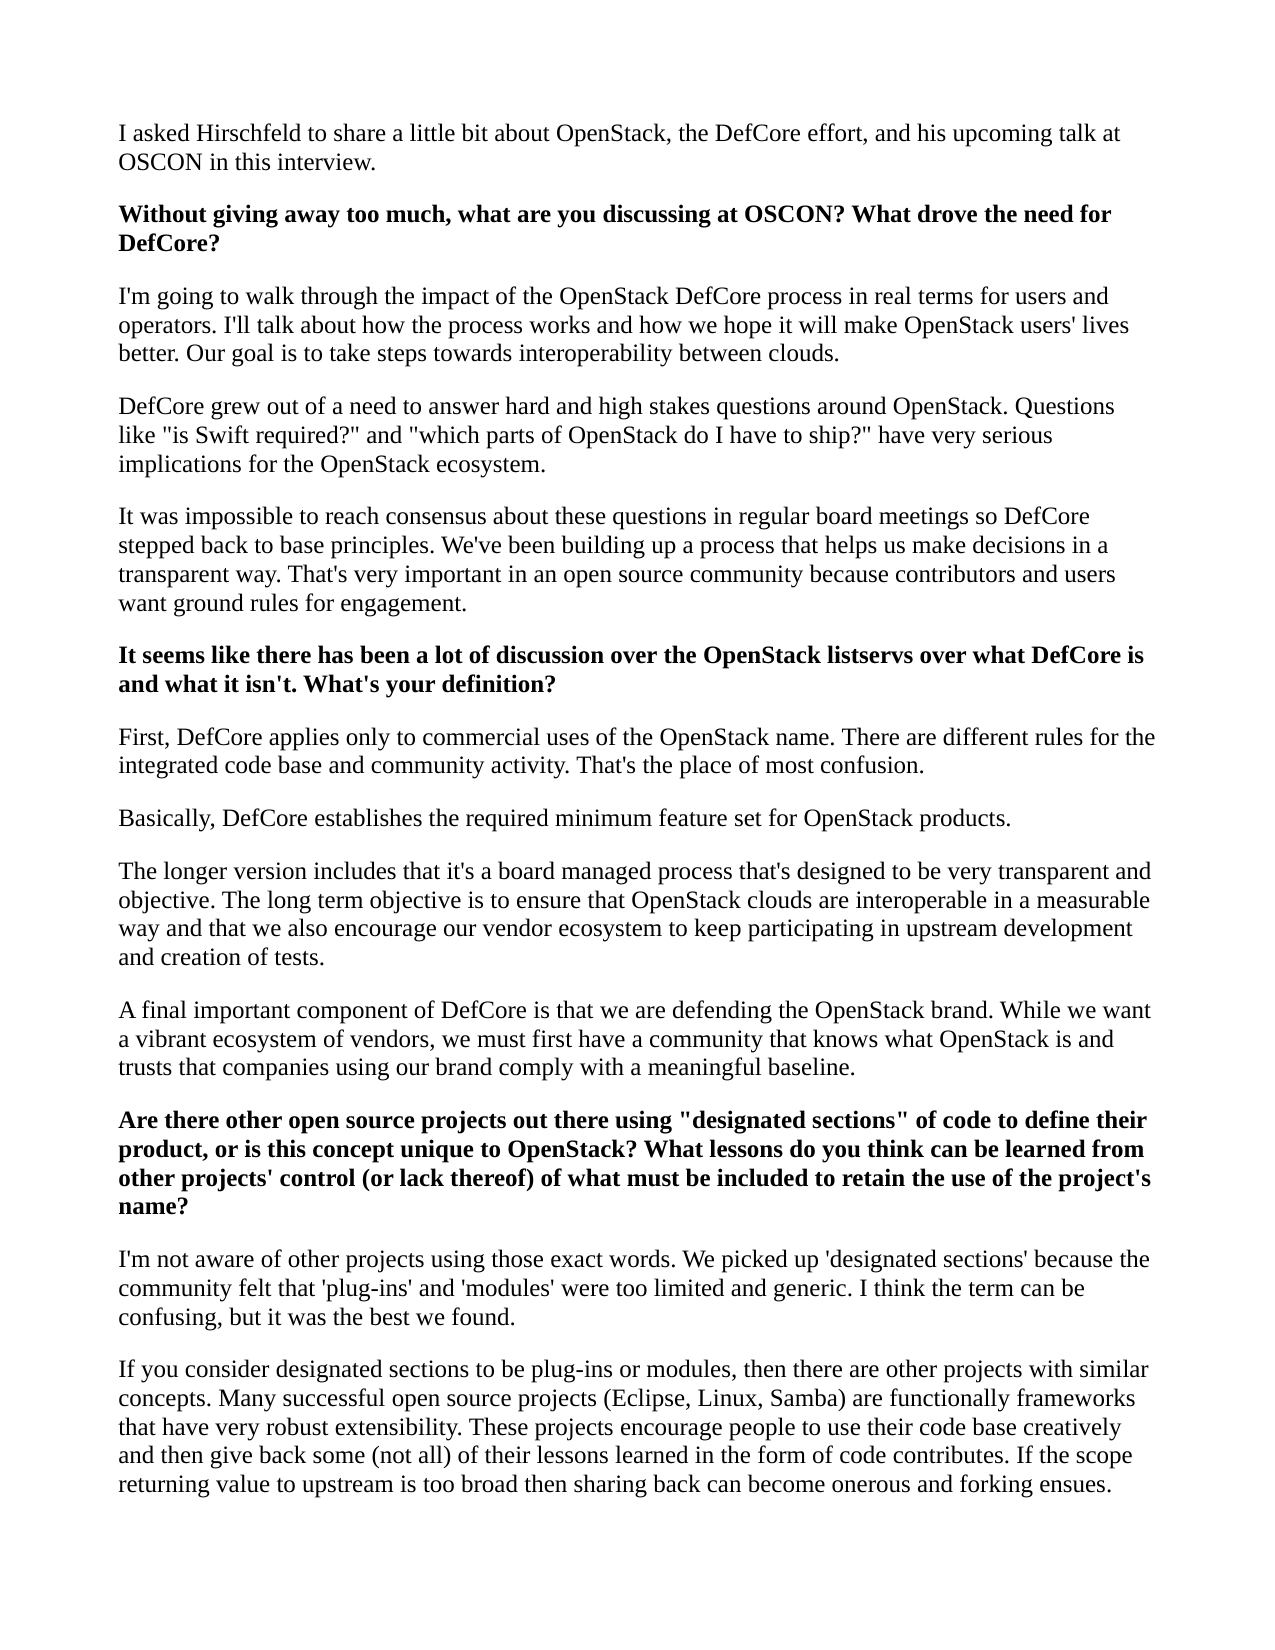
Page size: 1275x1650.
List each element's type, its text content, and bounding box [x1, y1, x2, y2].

text If you consider designated sections to be plug-ins or modules, then there are other projects with similar concepts. Many successful open source projects (Eclipse, Linux, Samba) are functionally frameworks that have very robust extensibility. These projects encourage people to use their code base creatively and then give back some (not all) of their lessons learned in the form of code contributes. If the scope returning value to upstream is too broad then sharing back can become onerous and forking ensues. [118, 1354, 1157, 1498]
text Are there other open source projects out there using "designated sections" of code to define their product, or is this concept unique to OpenStack? What lessons do you think can be learned from other projects' control (or lack thereof) of what must be included to retain the use of the project's name? [118, 1105, 1157, 1220]
text DefCore grew out of a need to answer hard and high stakes questions around OpenStack. Questions like "is Swift required?" and "which parts of OpenStack do I have to ship?" have very serious implications for the OpenStack ecosystem. [118, 391, 1157, 477]
text It seems like there has been a lot of discussion over the OpenStack listservs over what DefCore is and what it isn't. What's your definition? [118, 640, 1157, 698]
text I asked Hirschfeld to share a little bit about OpenStack, the DefCore effort, and his upcoming talk at OSCON in this interview. [118, 118, 1157, 176]
text I'm going to walk through the impact of the OpenStack DefCore process in real terms for users and operators. I'll talk about how the process works and how we hope it will make OpenStack users' lives better. Our goal is to take steps towards interoperability between clouds. [118, 281, 1157, 367]
text I'm not aware of other projects using those exact words. We picked up 'designated sections' because the community felt that 'plug-ins' and 'modules' were too limited and generic. I think the term can be confusing, but it was the best we found. [118, 1244, 1157, 1330]
text Without giving away too much, what are you discussing at OSCON? What drove the need for DefCore? [118, 199, 1157, 257]
text First, DefCore applies only to commercial uses of the OpenStack name. There are different rules for the integrated code base and community activity. That's the place of most confusion. [118, 722, 1157, 779]
text The longer version includes that it's a board managed process that's designed to be very transparent and objective. The long term objective is to ensure that OpenStack clouds are interoperable in a measurable way and that we also encourage our vendor ecosystem to keep participating in upstream development and creation of tests. [118, 856, 1157, 971]
text It was impossible to reach consensus about these questions in regular board meetings so DefCore stepped back to base principles. We've been building up a process that helps us make decisions in a transparent way. That's very important in an open source community because contributors and users want ground rules for engagement. [118, 501, 1157, 616]
text Basically, DefCore establishes the required minimum feature set for OpenStack products. [118, 803, 1157, 832]
text A final important component of DefCore is that we are defending the OpenStack brand. While we want a vibrant ecosystem of vendors, we must first have a community that knows what OpenStack is and trusts that companies using our brand comply with a meaningful baseline. [118, 995, 1157, 1081]
